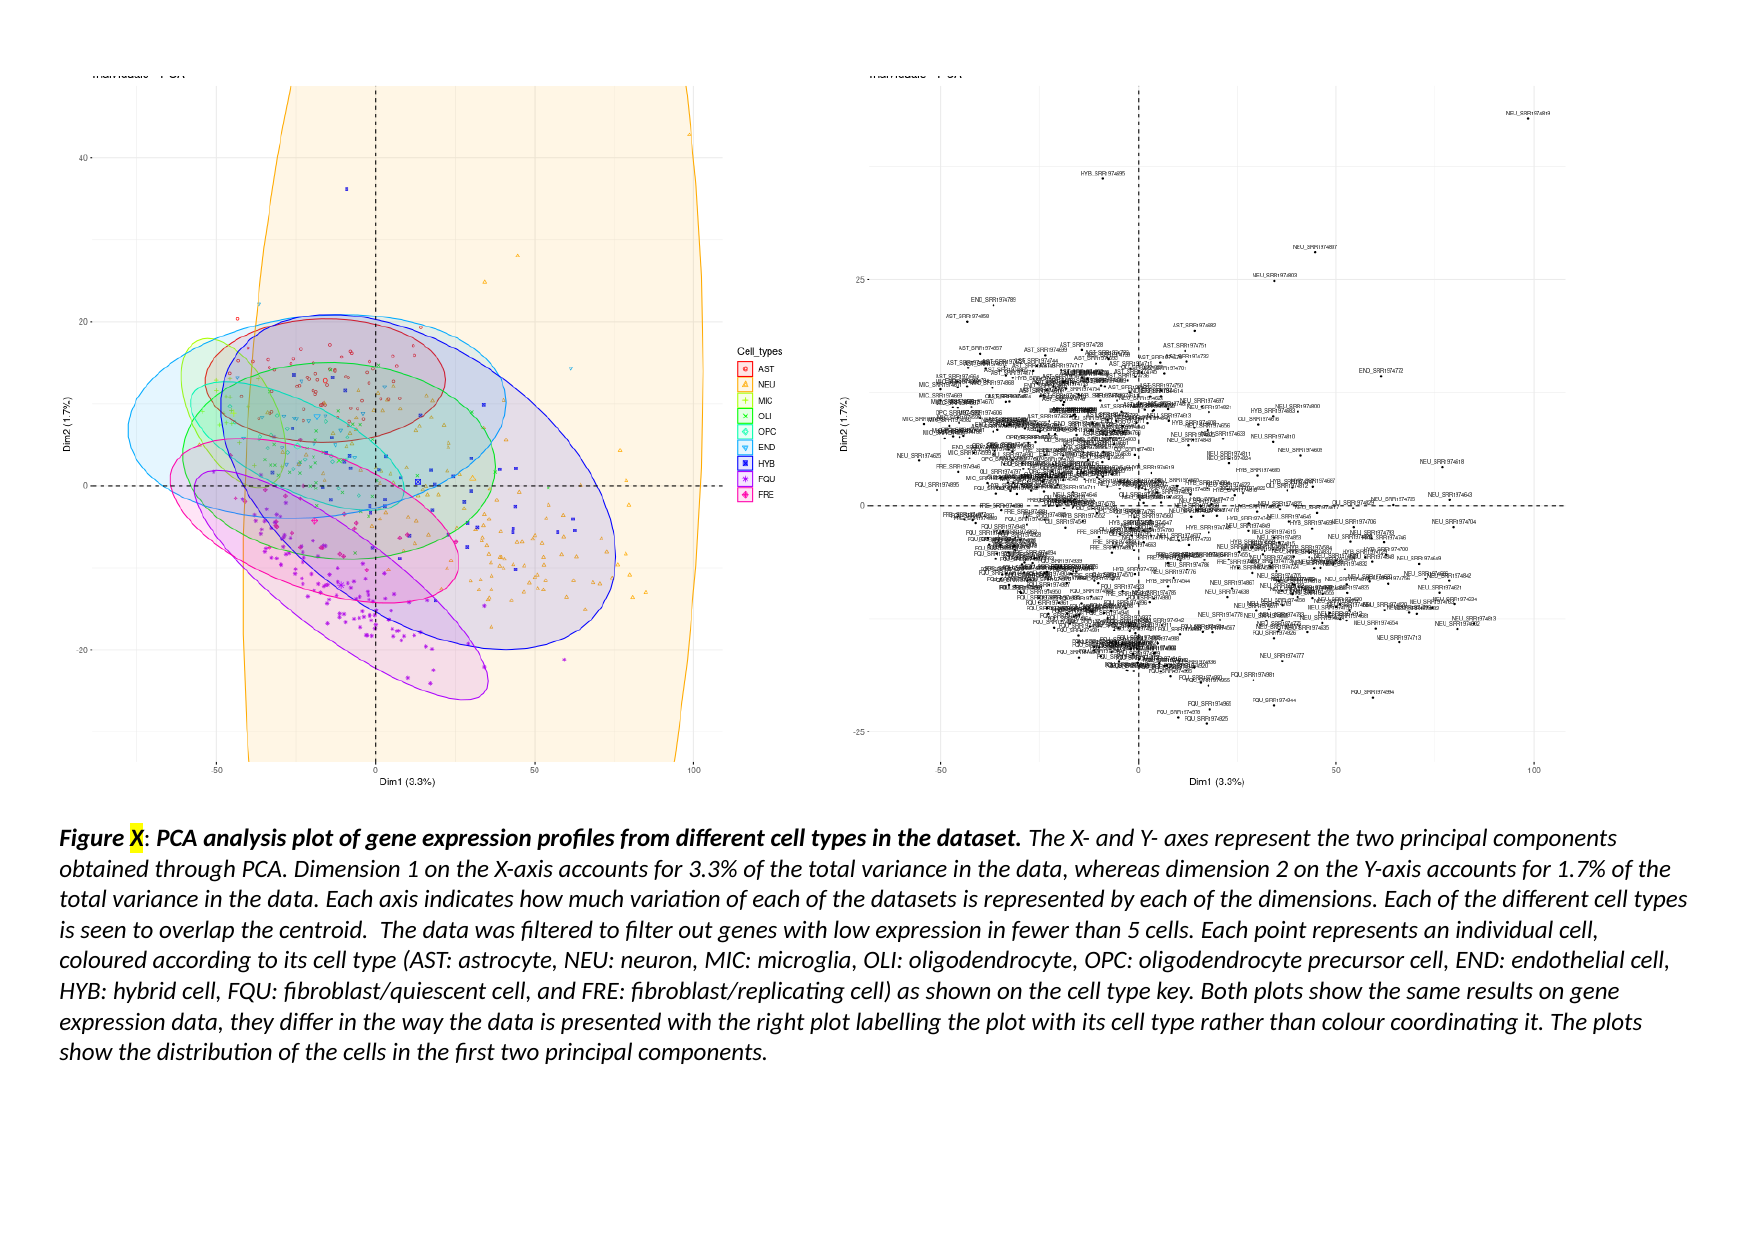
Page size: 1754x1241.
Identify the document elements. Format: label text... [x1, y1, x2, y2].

picture [836, 76, 1569, 792]
picture [58, 76, 792, 792]
text Figure X: PCA analysis plot of gene expression profiles from different cell types in the dataset. The X- and Y- axes represent the two principal components obtained through PCA. Dimension 1 on the X-axis accounts for 3.3% of the total variance in the data, whereas dimension 2 on the Y-axis accounts for 1.7% of the total variance in the data. Each axis indicates how much variation of each of the datasets is represented by each of the dimensions. Each of the different cell types is seen to overlap the centroid. The data was filtered to filter out genes with low expression in fewer than 5 cells. Each point represents an individual cell, coloured according to its cell type (AST: astrocyte, NEU: neuron, MIC: microglia, OLI: oligodendrocyte, OPC: oligodendrocyte precursor cell, END: endothelial cell, HYB: hybrid cell, FQU: fibroblast/quiescent cell, and FRE: fibroblast/replicating cell) as shown on the cell type key. Both plots show the same results on gene expression data, they differ in the way the data is presented with the right plot labelling the plot with its cell type rather than colour coordinating it. The plots show the distribution of the cells in the first two principal components. [59, 822, 1695, 1067]
